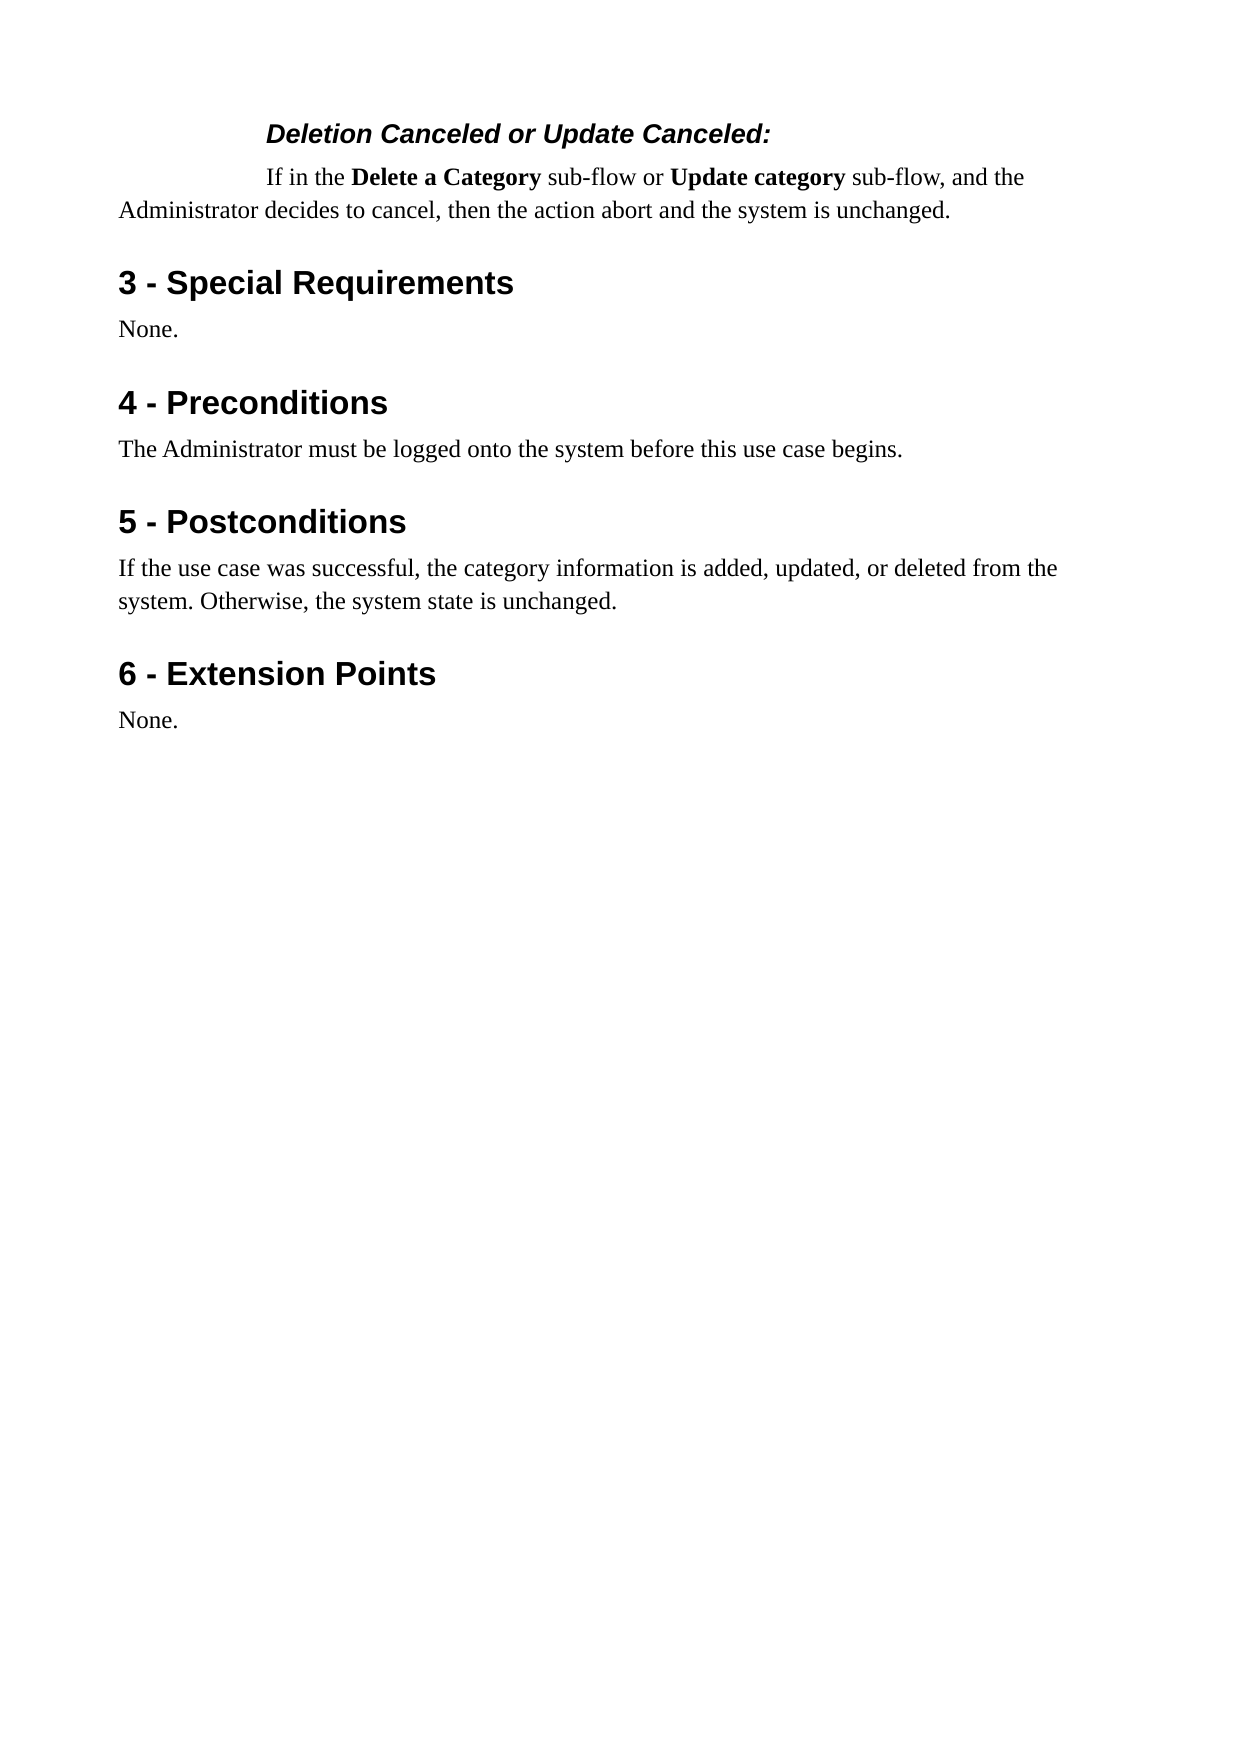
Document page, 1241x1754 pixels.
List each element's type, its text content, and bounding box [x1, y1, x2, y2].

subtitle 3 - Special Requirements [118, 263, 1122, 302]
text The Administrator must be logged onto the system before this use case begins. [118, 434, 1122, 462]
text If the use case was successful, the category information is added, updated, or deleted from the system. Otherwise, the system state is unchanged. [118, 553, 1122, 615]
subtitle Deletion Canceled or Update Canceled: [118, 118, 1122, 149]
subtitle 4 - Preconditions [118, 383, 1122, 421]
text None. [118, 705, 1122, 734]
subtitle 5 - Postconditions [118, 502, 1122, 541]
text None. [118, 314, 1122, 343]
text If in the Delete a Category sub-flow or Update category sub-flow, and the Administrator decides to cancel, then the action abort and the system is unchanged. [118, 162, 1122, 224]
subtitle 6 - Extension Points [118, 654, 1122, 693]
